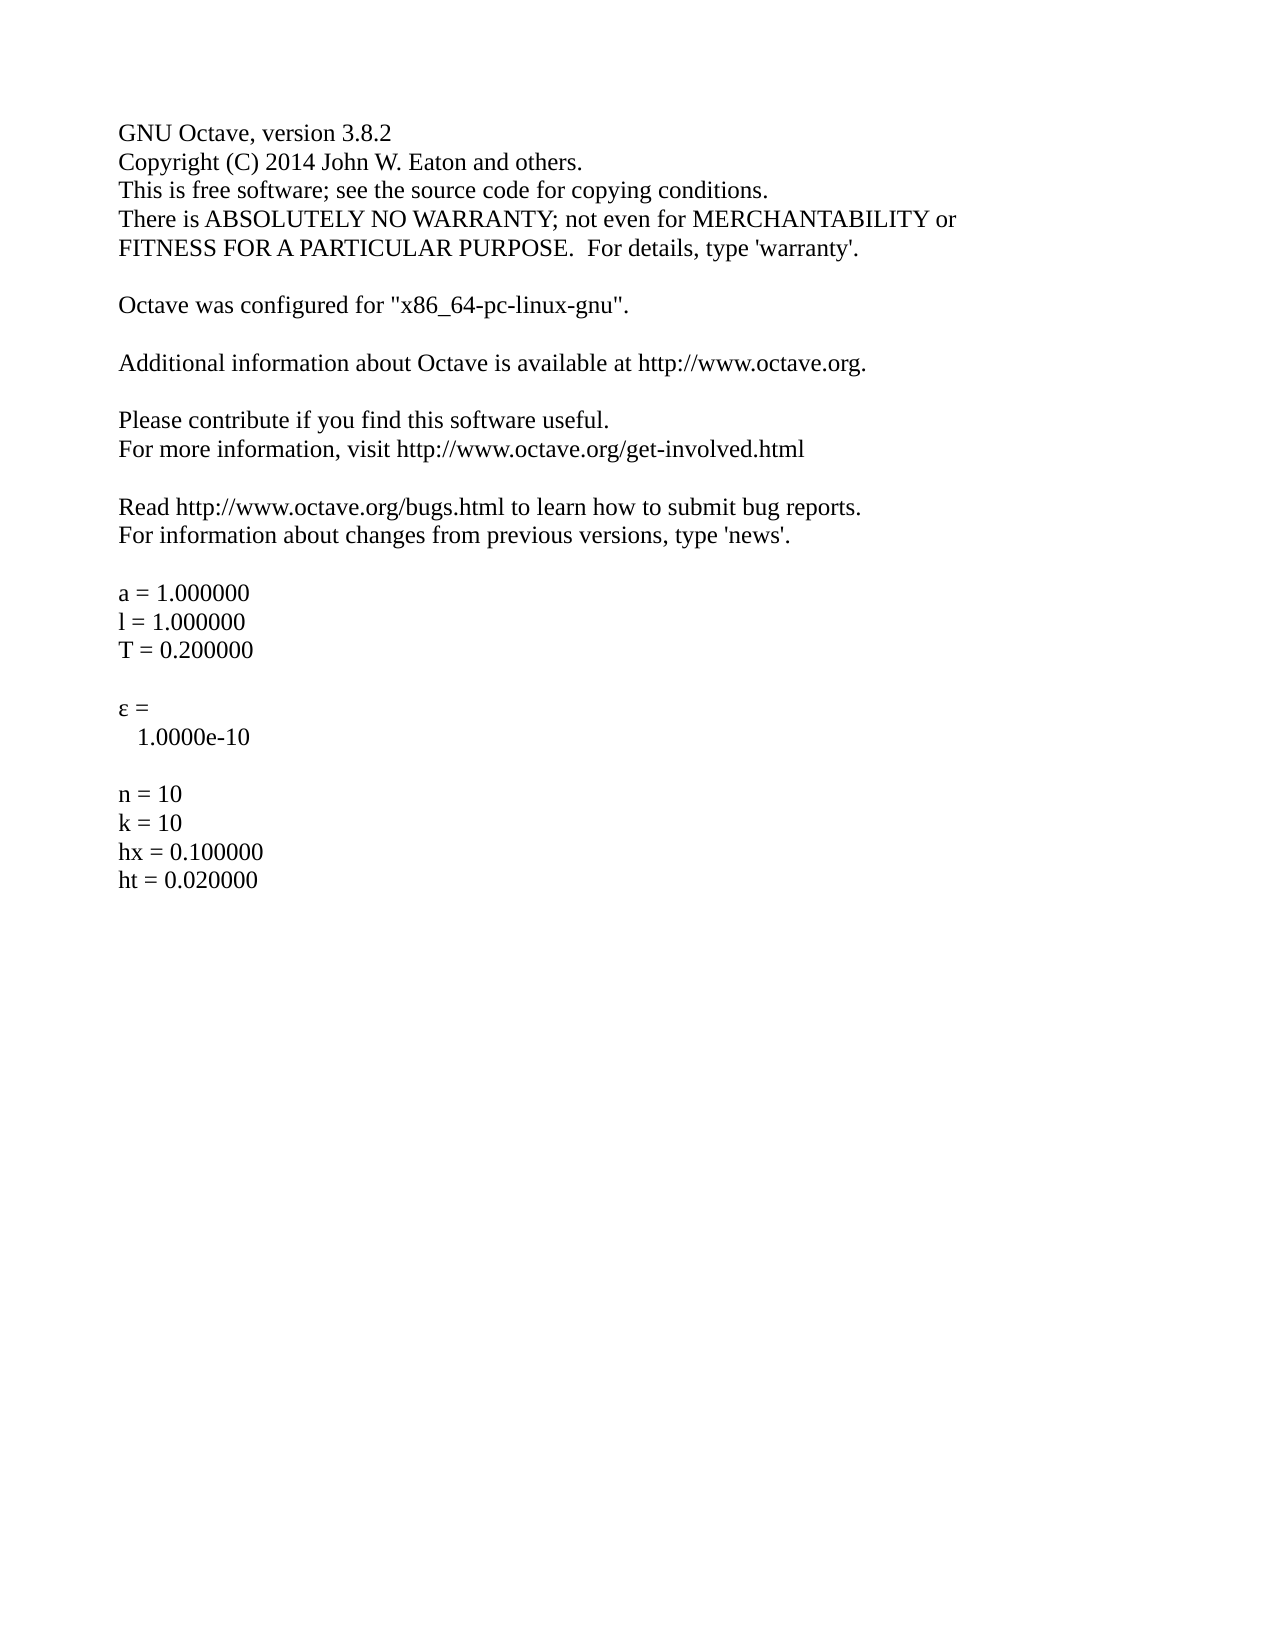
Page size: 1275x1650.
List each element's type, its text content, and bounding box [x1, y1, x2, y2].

text FITNESS FOR A PARTICULAR PURPOSE. For details, type 'warranty'. [118, 233, 1157, 262]
text hx = 0.100000 [118, 837, 1157, 866]
text For more information, visit http://www.octave.org/get-involved.html [118, 434, 1157, 463]
text ε = [118, 693, 1157, 722]
text There is ABSOLUTELY NO WARRANTY; not even for MERCHANTABILITY or [118, 204, 1157, 233]
text l = 1.000000 [118, 607, 1157, 636]
text For information about changes from previous versions, type 'news'. [118, 521, 1157, 549]
text Read http://www.octave.org/bugs.html to learn how to submit bug reports. [118, 492, 1157, 521]
text Octave was configured for "x86_64-pc-linux-gnu". [118, 291, 1157, 319]
text k = 10 [118, 808, 1157, 837]
text 1.0000e-10 [118, 722, 1157, 751]
text Copyright (C) 2014 John W. Eaton and others. [118, 147, 1157, 176]
text This is free software; see the source code for copying conditions. [118, 176, 1157, 204]
text ht = 0.020000 [118, 866, 1157, 894]
text a = 1.000000 [118, 578, 1157, 607]
text Please contribute if you find this software useful. [118, 406, 1157, 434]
text Additional information about Octave is available at http://www.octave.org. [118, 348, 1157, 377]
text n = 10 [118, 779, 1157, 808]
text GNU Octave, version 3.8.2 [118, 118, 1157, 147]
text T = 0.200000 [118, 636, 1157, 664]
